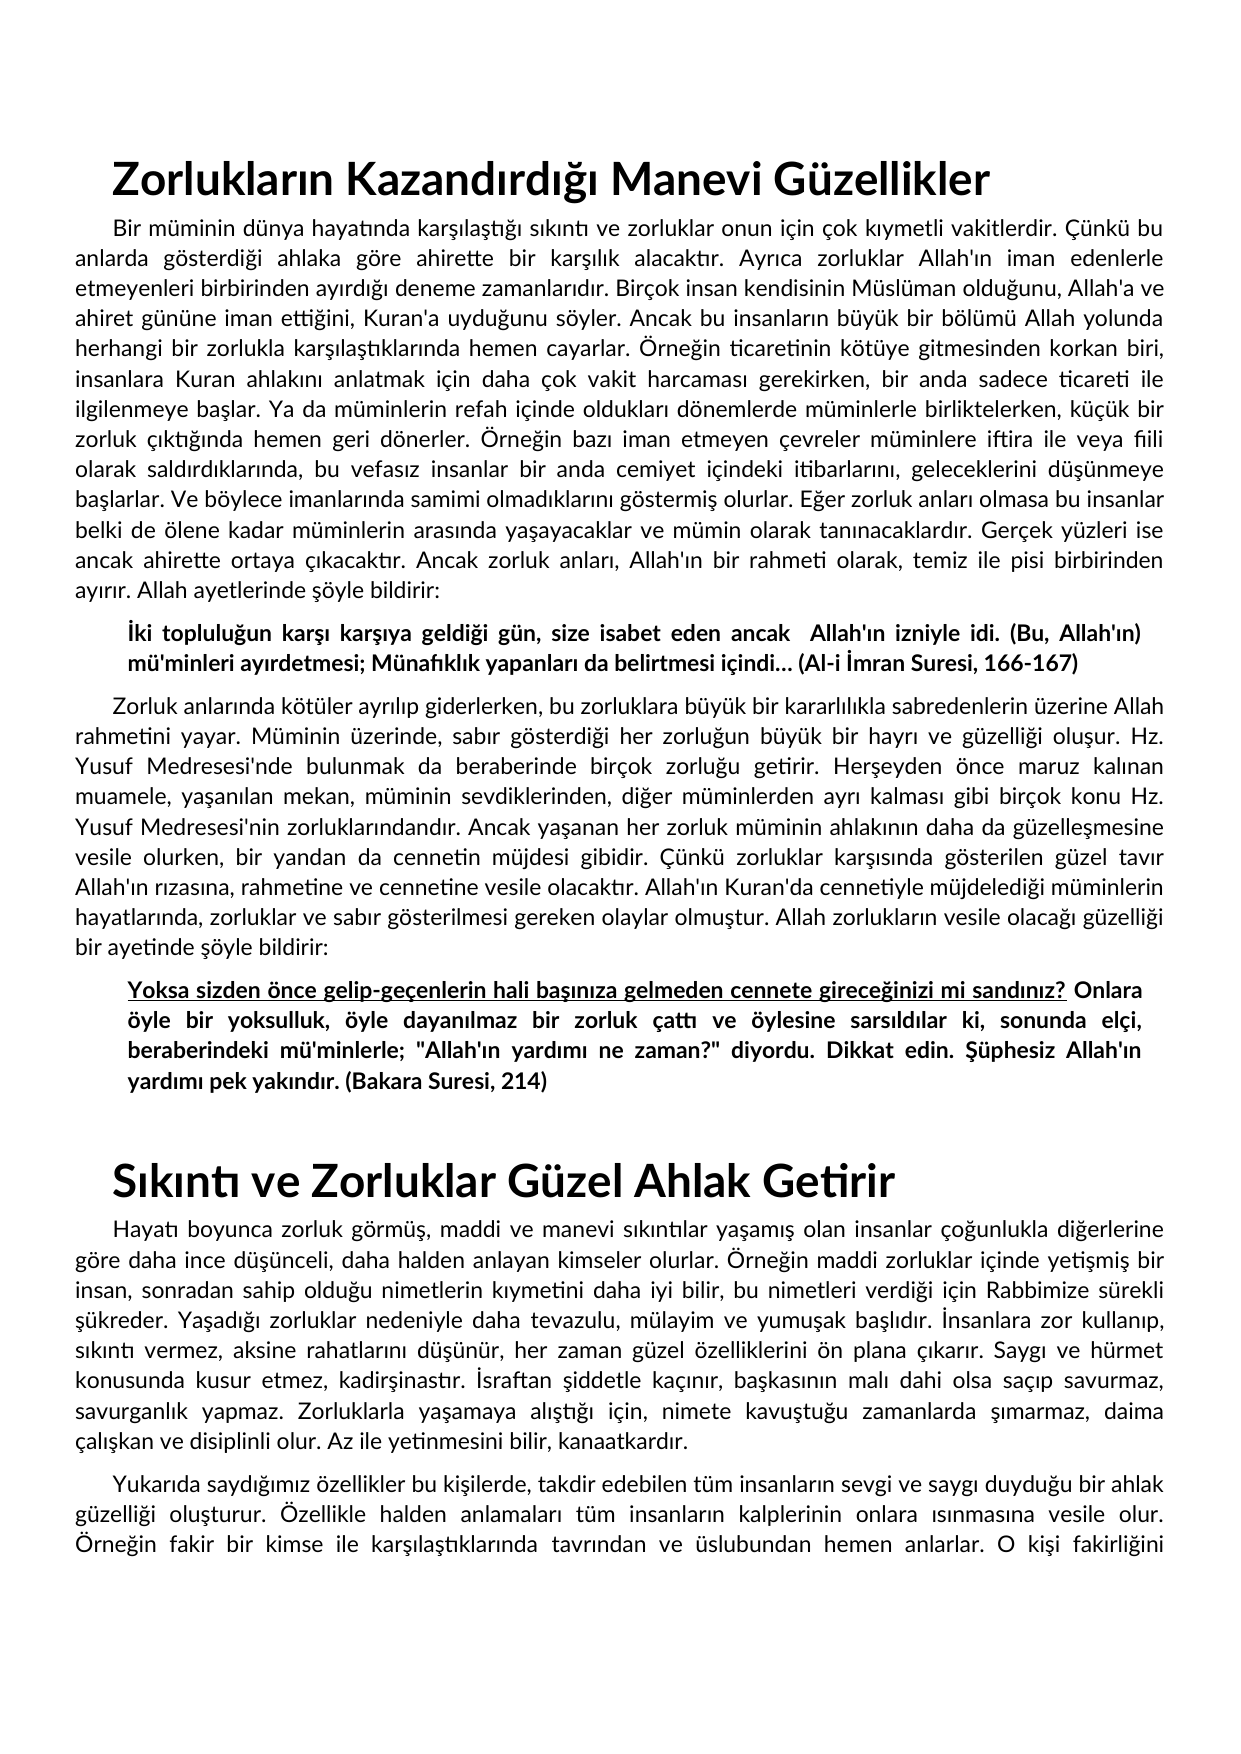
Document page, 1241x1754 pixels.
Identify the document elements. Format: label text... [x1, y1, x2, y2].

text Yukarıda saydığımız özellikler bu kişilerde, takdir edebilen tüm insanların sevgi ve saygı duyduğu bir ahlak güzelliği oluşturur. Özellikle halden anlamaları tüm insanların kalplerinin onlara ısınmasına vesile olur. Örneğin fakir bir kimse ile karşılaştıklarında tavrından ve üslubundan hemen anlarlar. O kişi fakirliğini [75, 1469, 1165, 1557]
text Zorluk anlarında kötüler ayrılıp giderlerken, bu zorluklara büyük bir kararlılıkla sabredenlerin üzerine Allah rahmetini yayar. Müminin üzerinde, sabır gösterdiği her zorluğun büyük bir hayrı ve güzelliği oluşur. Hz. Yusuf Medresesi'nde bulunmak da beraberinde birçok zorluğu getirir. Herşeyden önce maruz kalınan muamele, yaşanılan mekan, müminin sevdiklerinden, diğer müminlerden ayrı kalması gibi birçok konu Hz. Yusuf Medresesi'nin zorluklarındandır. Ancak yaşanan her zorluk müminin ahlakının daha da güzelleşmesine vesile olurken, bir yandan da cennetin müjdesi gibidir. Çünkü zorluklar karşısında gösterilen güzel tavır Allah'ın rızasına, rahmetine ve cennetine vesile olacaktır. Allah'ın Kuran'da cennetiyle müjdelediği müminlerin hayatlarında, zorluklar ve sabır gösterilmesi gereken olaylar olmuştur. Allah zorlukların vesile olacağı güzelliği bir ayetinde şöyle bildirir: [75, 691, 1165, 961]
text İki topluluğun karşı karşıya geldiği gün, size isabet eden ancak Allah'ın izniyle idi. (Bu, Allah'ın) mü'minleri ayırdetmesi; Münafıklık yapanları da belirtmesi içindi… (Al-i İmran Suresi, 166-167) [127, 618, 1143, 676]
text Bir müminin dünya hayatında karşılaştığı sıkıntı ve zorluklar onun için çok kıymetli vakitlerdir. Çünkü bu anlarda gösterdiği ahlaka göre ahirette bir karşılık alacaktır. Ayrıca zorluklar Allah'ın iman edenlerle etmeyenleri birbirinden ayırdığı deneme zamanlarıdır. Birçok insan kendisinin Müslüman olduğunu, Allah'a ve ahiret gününe iman ettiğini, Kuran'a uyduğunu söyler. Ancak bu insanların büyük bir bölümü Allah yolunda herhangi bir zorlukla karşılaştıklarında hemen cayarlar. Örneğin ticaretinin kötüye gitmesinden korkan biri, insanlara Kuran ahlakını anlatmak için daha çok vakit harcaması gerekirken, bir anda sadece ticareti ile ilgilenmeye başlar. Ya da müminlerin refah içinde oldukları dönemlerde müminlerle birliktelerken, küçük bir zorluk çıktığında hemen geri dönerler. Örneğin bazı iman etmeyen çevreler müminlere iftira ile veya fiili olarak saldırdıklarında, bu vefasız insanlar bir anda cemiyet içindeki itibarlarını, geleceklerini düşünmeye başlarlar. Ve böylece imanlarında samimi olmadıklarını göstermiş olurlar. Eğer zorluk anları olmasa bu insanlar belki de ölene kadar müminlerin arasında yaşayacaklar ve mümin olarak tanınacaklardır. Gerçek yüzleri ise ancak ahirette ortaya çıkacaktır. Ancak zorluk anları, Allah'ın bir rahmeti olarak, temiz ile pisi birbirinden ayırır. Allah ayetlerinde şöyle bildirir: [75, 213, 1165, 603]
text Yoksa sizden önce gelip-geçenlerin hali başınıza gelmeden cennete gireceğinizi mi sandınız? Onlara öyle bir yoksulluk, öyle dayanılmaz bir zorluk çattı ve öylesine sarsıldılar ki, sonunda elçi, beraberindeki mü'minlerle; "Allah'ın yardımı ne zaman?" diyordu. Dikkat edin. Şüphesiz Allah'ın yardımı pek yakındır. (Bakara Suresi, 214) [127, 976, 1143, 1094]
subtitle Zorlukların Kazandırdığı Manevi Güzellikler [112, 150, 1165, 205]
text Hayatı boyunca zorluk görmüş, maddi ve manevi sıkıntılar yaşamış olan insanlar çoğunlukla diğerlerine göre daha ince düşünceli, daha halden anlayan kimseler olurlar. Örneğin maddi zorluklar içinde yetişmiş bir insan, sonradan sahip olduğu nimetlerin kıymetini daha iyi bilir, bu nimetleri verdiği için Rabbimize sürekli şükreder. Yaşadığı zorluklar nedeniyle daha tevazulu, mülayim ve yumuşak başlıdır. İnsanlara zor kullanıp, sıkıntı vermez, aksine rahatlarını düşünür, her zaman güzel özelliklerini ön plana çıkarır. Saygı ve hürmet konusunda kusur etmez, kadirşinastır. İsraftan şiddetle kaçınır, başkasının malı dahi olsa saçıp savurmaz, savurganlık yapmaz. Zorluklarla yaşamaya alıştığı için, nimete kavuştuğu zamanlarda şımarmaz, daima çalışkan ve disiplinli olur. Az ile yetinmesini bilir, kanaatkardır. [75, 1215, 1165, 1454]
subtitle Sıkıntı ve Zorluklar Güzel Ahlak Getirir [112, 1152, 1165, 1207]
